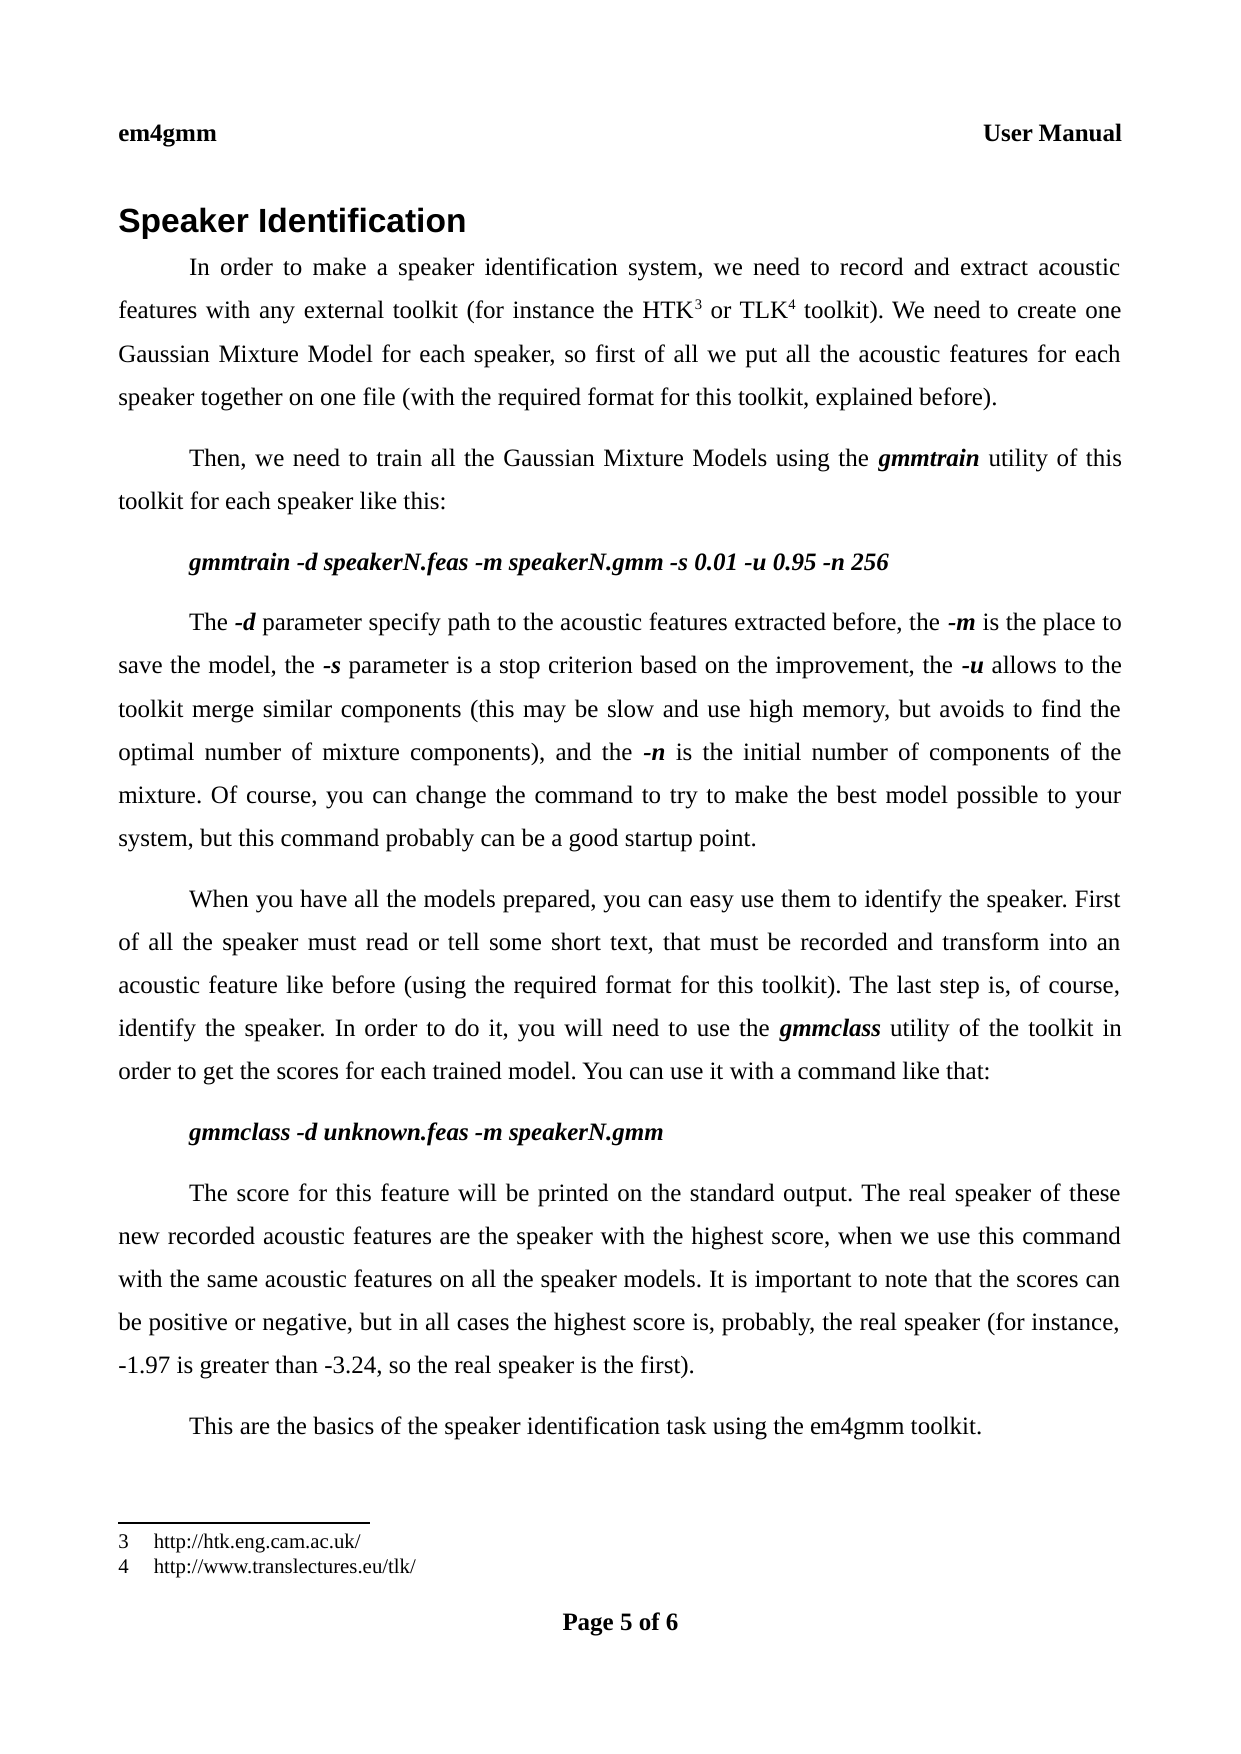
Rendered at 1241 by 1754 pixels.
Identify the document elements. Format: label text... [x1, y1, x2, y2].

subtitle Speaker Identification [118, 201, 1122, 240]
text When you have all the models prepared, you can easy use them to identify the speaker. First of all the speaker must read or tell some short text, that must be recorded and transform into an acoustic feature like before (using the required format for this toolkit). The last step is, of course, identify the speaker. In order to do it, you will need to use the gmmclass utility of the toolkit in order to get the scores for each trained model. You can use it with a command like that: [118, 884, 1122, 1085]
text http://htk.eng.cam.ac.uk/ [118, 1529, 1122, 1553]
text gmmtrain -d speakerN.feas -m speakerN.gmm -s 0.01 -u 0.95 -n 256 [118, 547, 1122, 575]
text This are the basics of the speaker identification task using the em4gmm toolkit. [118, 1411, 1122, 1440]
text http://www.translectures.eu/tlk/ [118, 1553, 1122, 1578]
text Then, we need to train all the Gaussian Mixture Models using the gmmtrain utility of this toolkit for each speaker like this: [118, 443, 1122, 514]
text The score for this feature will be printed on the standard output. The real speaker of these new recorded acoustic features are the speaker with the highest score, when we use this command with the same acoustic features on all the speaker models. It is important to note that the scores can be positive or negative, but in all cases the highest score is, probably, the real speaker (for instance, -1.97 is greater than -3.24, so the real speaker is the first). [118, 1178, 1122, 1379]
text The -d parameter specify path to the acoustic features extracted before, the -m is the place to save the model, the -s parameter is a stop criterion based on the improvement, the -u allows to the toolkit merge similar components (this may be slow and use high memory, but avoids to find the optimal number of mixture components), and the -n is the initial number of components of the mixture. Of course, you can change the command to try to make the best model possible to your system, but this command probably can be a good startup point. [118, 607, 1122, 852]
text gmmclass -d unknown.feas -m speakerN.gmm [118, 1117, 1122, 1146]
text In order to make a speaker identification system, we need to record and extract acoustic features with any external toolkit (for instance the HTK or TLK toolkit). We need to create one Gaussian Mixture Model for each speaker, so first of all we put all the acoustic features for each speaker together on one file (with the required format for this toolkit, explained before). [118, 252, 1122, 411]
